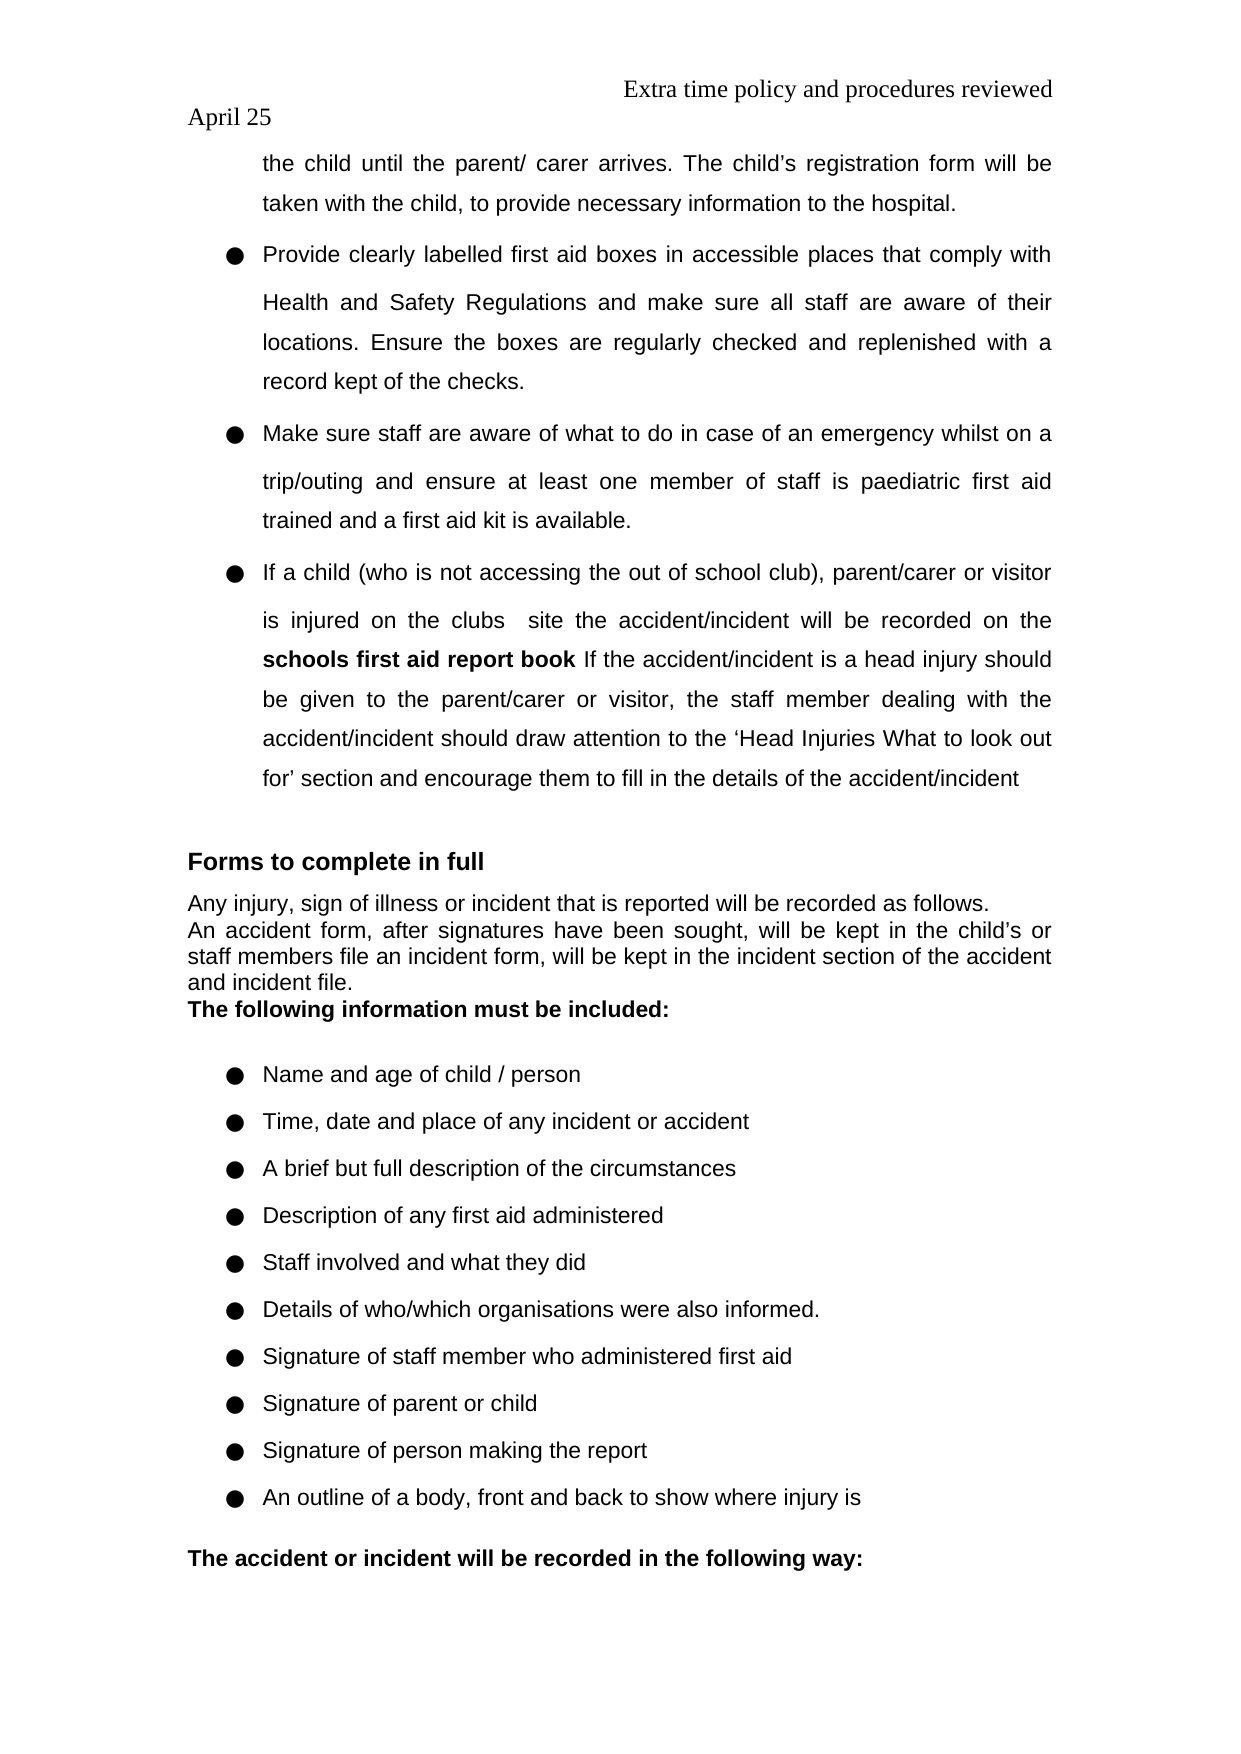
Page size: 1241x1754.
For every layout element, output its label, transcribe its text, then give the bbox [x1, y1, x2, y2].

list If a child (who is not accessing the out of school club), parent/carer or visitor is injured on the clubs site the accident/incident will be recorded on the schools first aid report book If the accident/incident is a head injury should be given to the parent/carer or visitor, the staff member dealing with the accident/incident should draw attention to the ‘Head Injuries What to look out for’ section and encourage them to fill in the details of the accident/incident [225, 547, 1053, 791]
text Forms to complete in full [187, 847, 1053, 876]
list Signature of person making the report [225, 1424, 1053, 1471]
text The following information must be included: [187, 996, 1053, 1022]
list the child until the parent/ carer arrives. The child’s registration form will be taken with the child, to provide necessary information to the hospital. [225, 150, 1053, 216]
list Name and age of child / person [225, 1048, 1053, 1095]
list A brief but full description of the circumstances [225, 1142, 1053, 1189]
text The accident or incident will be recorded in the following way: [187, 1544, 1053, 1571]
list Description of any first aid administered [225, 1189, 1053, 1236]
text Any injury, sign of illness or incident that is reported will be recorded as follows. [187, 890, 1053, 917]
list Signature of staff member who administered first aid [225, 1330, 1053, 1377]
list Signature of parent or child [225, 1377, 1053, 1424]
text An accident form, after signatures have been sought, will be kept in the child’s or staff members file an incident form, will be kept in the incident section of the accident and incident file. [187, 917, 1053, 996]
list Staff involved and what they did [225, 1236, 1053, 1283]
list Provide clearly labelled first aid boxes in accessible places that comply with Health and Safety Regulations and make sure all staff are aware of their locations. Ensure the boxes are regularly checked and replenished with a record kept of the checks. [225, 229, 1053, 394]
list Details of who/which organisations were also informed. [225, 1283, 1053, 1330]
list Make sure staff are aware of what to do in case of an emergency whilst on a trip/outing and ensure at least one member of staff is paediatric first aid trained and a first aid kit is available. [225, 407, 1053, 533]
list Time, date and place of any incident or accident [225, 1095, 1053, 1142]
list An outline of a body, front and back to show where injury is [225, 1471, 1053, 1518]
